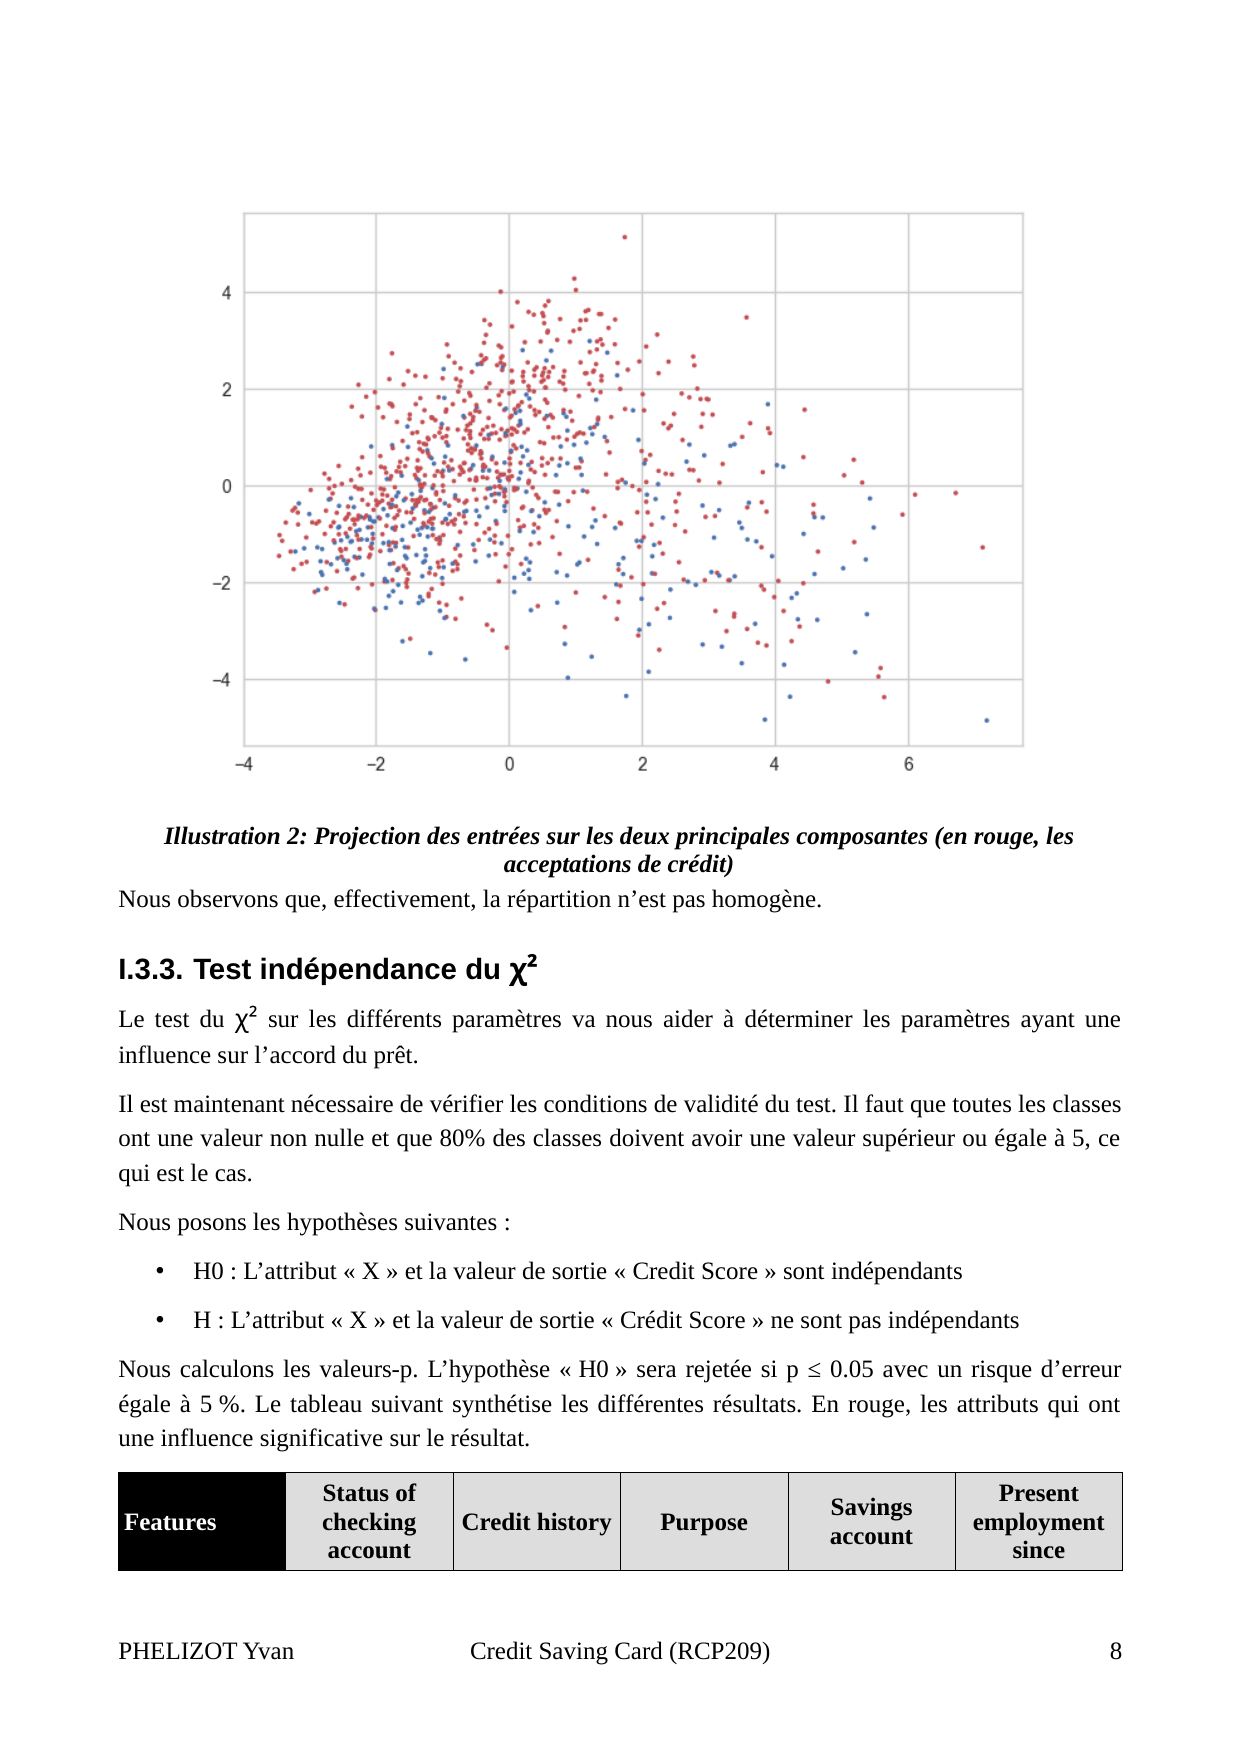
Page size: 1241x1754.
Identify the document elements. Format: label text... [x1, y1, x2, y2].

text Nous calculons les valeurs-p. L’hypothèse « H0 » sera rejetée si p ≤ 0.05 avec un risque d’erreur égale à 5 %. Le tableau suivant synthétise les différentes résultats. En rouge, les attributs qui ont une influence significative sur le résultat. [118, 1354, 1122, 1452]
picture [118, 130, 1123, 821]
list H0 : L’attribut « X » et la valeur de sortie « Credit Score » sont indépendants [156, 1256, 1122, 1285]
text Illustration 2: Projection des entrées sur les deux principales composantes (en rouge, les acceptations de crédit) [118, 821, 1122, 878]
table_header Features [119, 1473, 285, 1570]
text Nous observons que, effectivement, la répartition n’est pas homogène. [118, 878, 1122, 913]
text [118, 118, 1122, 130]
text Nous posons les hypothèses suivantes : [118, 1207, 1122, 1236]
text Le test du χ² sur les différents paramètres va nous aider à déterminer les paramètres ayant une influence sur l’accord du prêt. [118, 1000, 1122, 1069]
table_header Savings account [789, 1473, 955, 1570]
table_header Purpose [621, 1473, 788, 1570]
text Il est maintenant nécessaire de vérifier les conditions de validité du test. Il faut que toutes les classes ont une valeur non nulle et que 80% des classes doivent avoir une valeur supérieur ou égale à 5, ce qui est le cas. [118, 1089, 1122, 1187]
subtitle Test indépendance du χ² [118, 948, 1122, 988]
table_header Present employment since [956, 1473, 1122, 1570]
table_header Status of checking account [286, 1473, 453, 1570]
list H : L’attribut « X » et la valeur de sortie « Crédit Score » ne sont pas indépendants [156, 1305, 1122, 1334]
table_header Credit history [454, 1473, 620, 1570]
